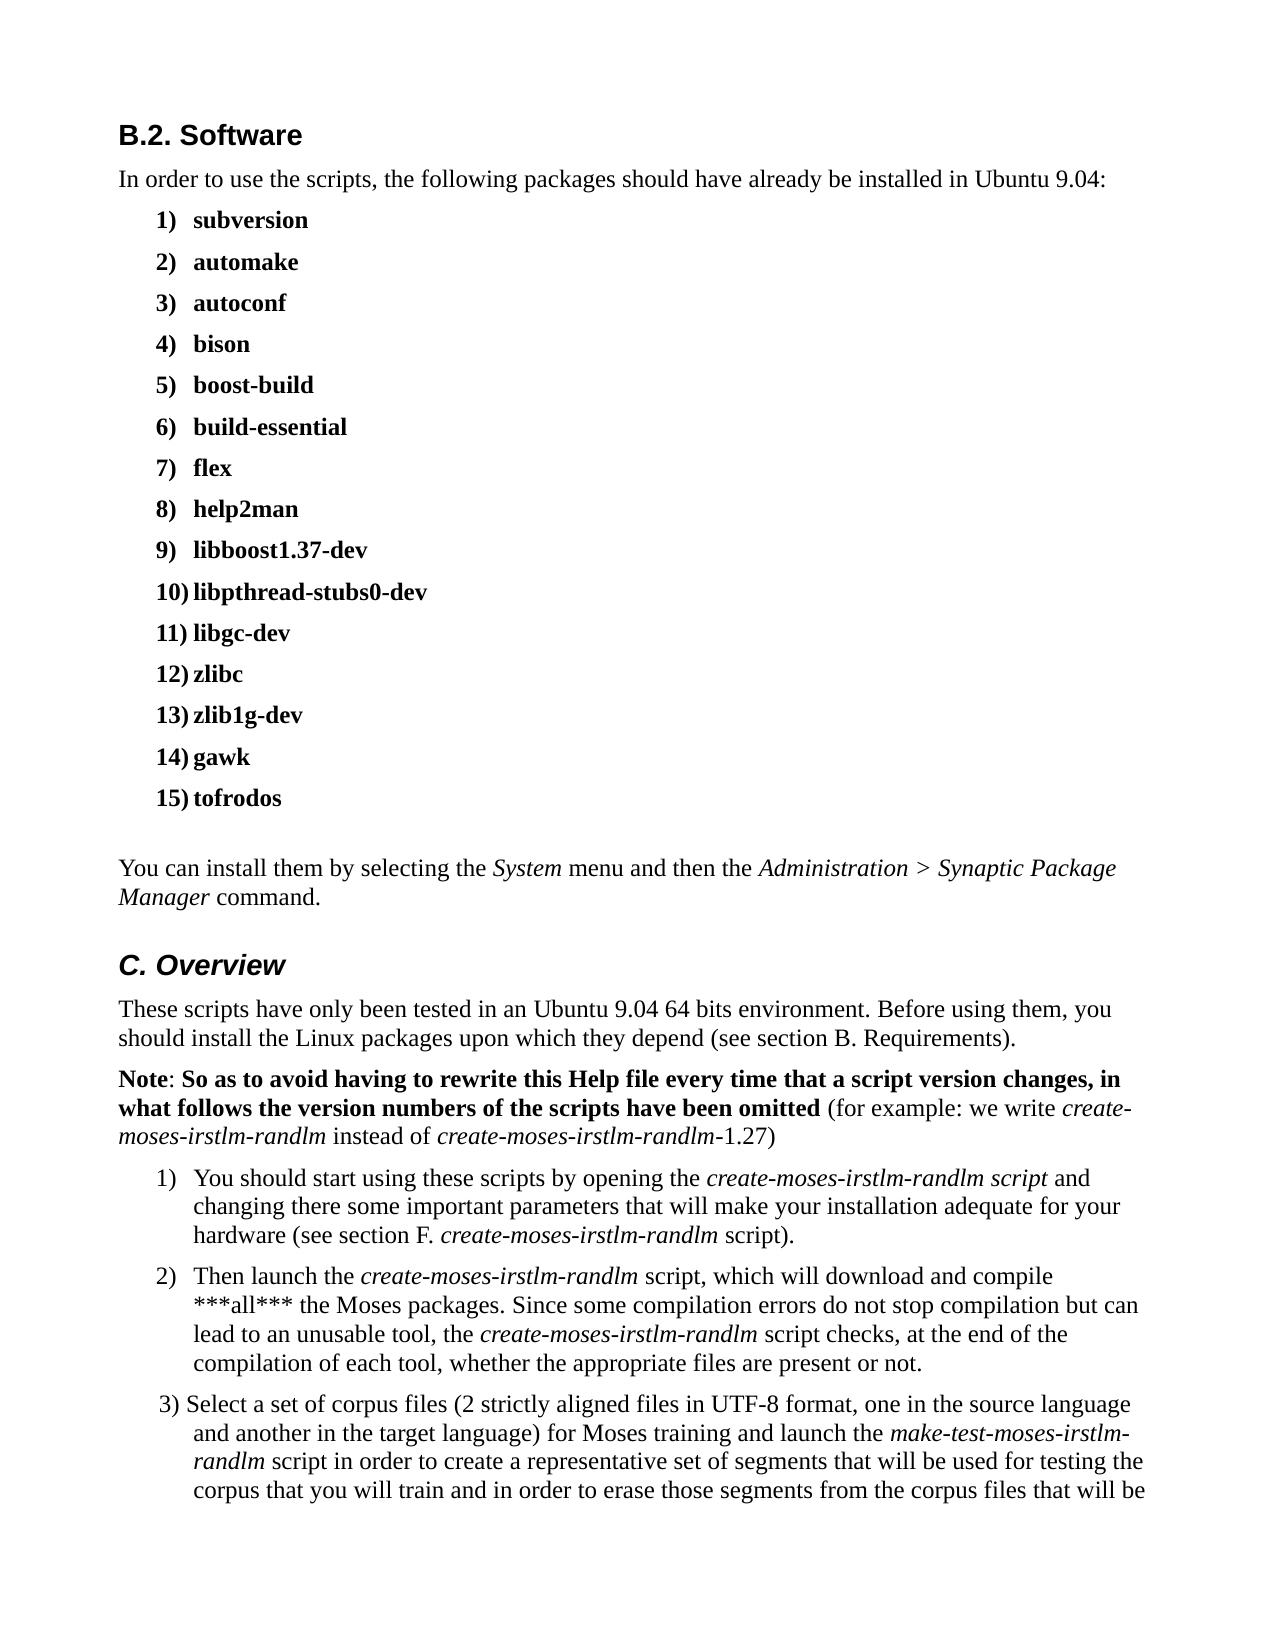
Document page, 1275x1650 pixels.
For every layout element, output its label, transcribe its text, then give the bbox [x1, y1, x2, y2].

list libboost1.37-dev [156, 535, 1157, 564]
list flex [156, 453, 1157, 482]
list libpthread-stubs0-dev [156, 577, 1157, 605]
list build-essential [156, 412, 1157, 440]
text 3) Select a set of corpus files (2 strictly aligned files in UTF-8 format, one in the source language and another in the target language) for Moses training and launch the make-test-moses-irstlm-randlm script in order to create a representative set of segments that will be used for testing the corpus that you will train and in order to erase those segments from the corpus files that will be [159, 1389, 1157, 1504]
list automake [156, 247, 1157, 275]
list zlib1g-dev [156, 700, 1157, 729]
list Then launch the create-moses-irstlm-randlm script, which will download and compile ***all*** the Moses packages. Since some compilation errors do not stop compilation but can lead to an unusable tool, the create-moses-irstlm-randlm script checks, at the end of the compilation of each tool, whether the appropriate files are present or not. [156, 1261, 1157, 1376]
list zlibc [156, 659, 1157, 688]
list You should start using these scripts by opening the create-moses-irstlm-randlm script and changing there some important parameters that will make your installation adequate for your hardware (see section F. create-moses-irstlm-randlm script). [156, 1163, 1157, 1249]
list subversion [156, 205, 1157, 234]
list autoconf [156, 288, 1157, 317]
text You can install them by selecting the System menu and then the Administration > Synaptic Package Manager command. [118, 853, 1157, 910]
subtitle B.2. Software [118, 118, 1157, 152]
list gawk [156, 742, 1157, 770]
text In order to use the scripts, the following packages should have already be installed in Ubuntu 9.04: [118, 164, 1157, 193]
list tofrodos [156, 783, 1157, 840]
list bison [156, 329, 1157, 358]
subtitle C. Overview [118, 948, 1157, 981]
text Note: So as to avoid having to rewrite this Help file every time that a script version changes, in what follows the version numbers of the scripts have been omitted (for example: we write create-moses-irstlm-randlm instead of create-moses-irstlm-randlm-1.27) [118, 1064, 1157, 1150]
text These scripts have only been tested in an Ubuntu 9.04 64 bits environment. Before using them, you should install the Linux packages upon which they depend (see section B. Requirements). [118, 994, 1157, 1051]
list libgc-dev [156, 618, 1157, 647]
list help2man [156, 494, 1157, 523]
list boost-build [156, 370, 1157, 399]
